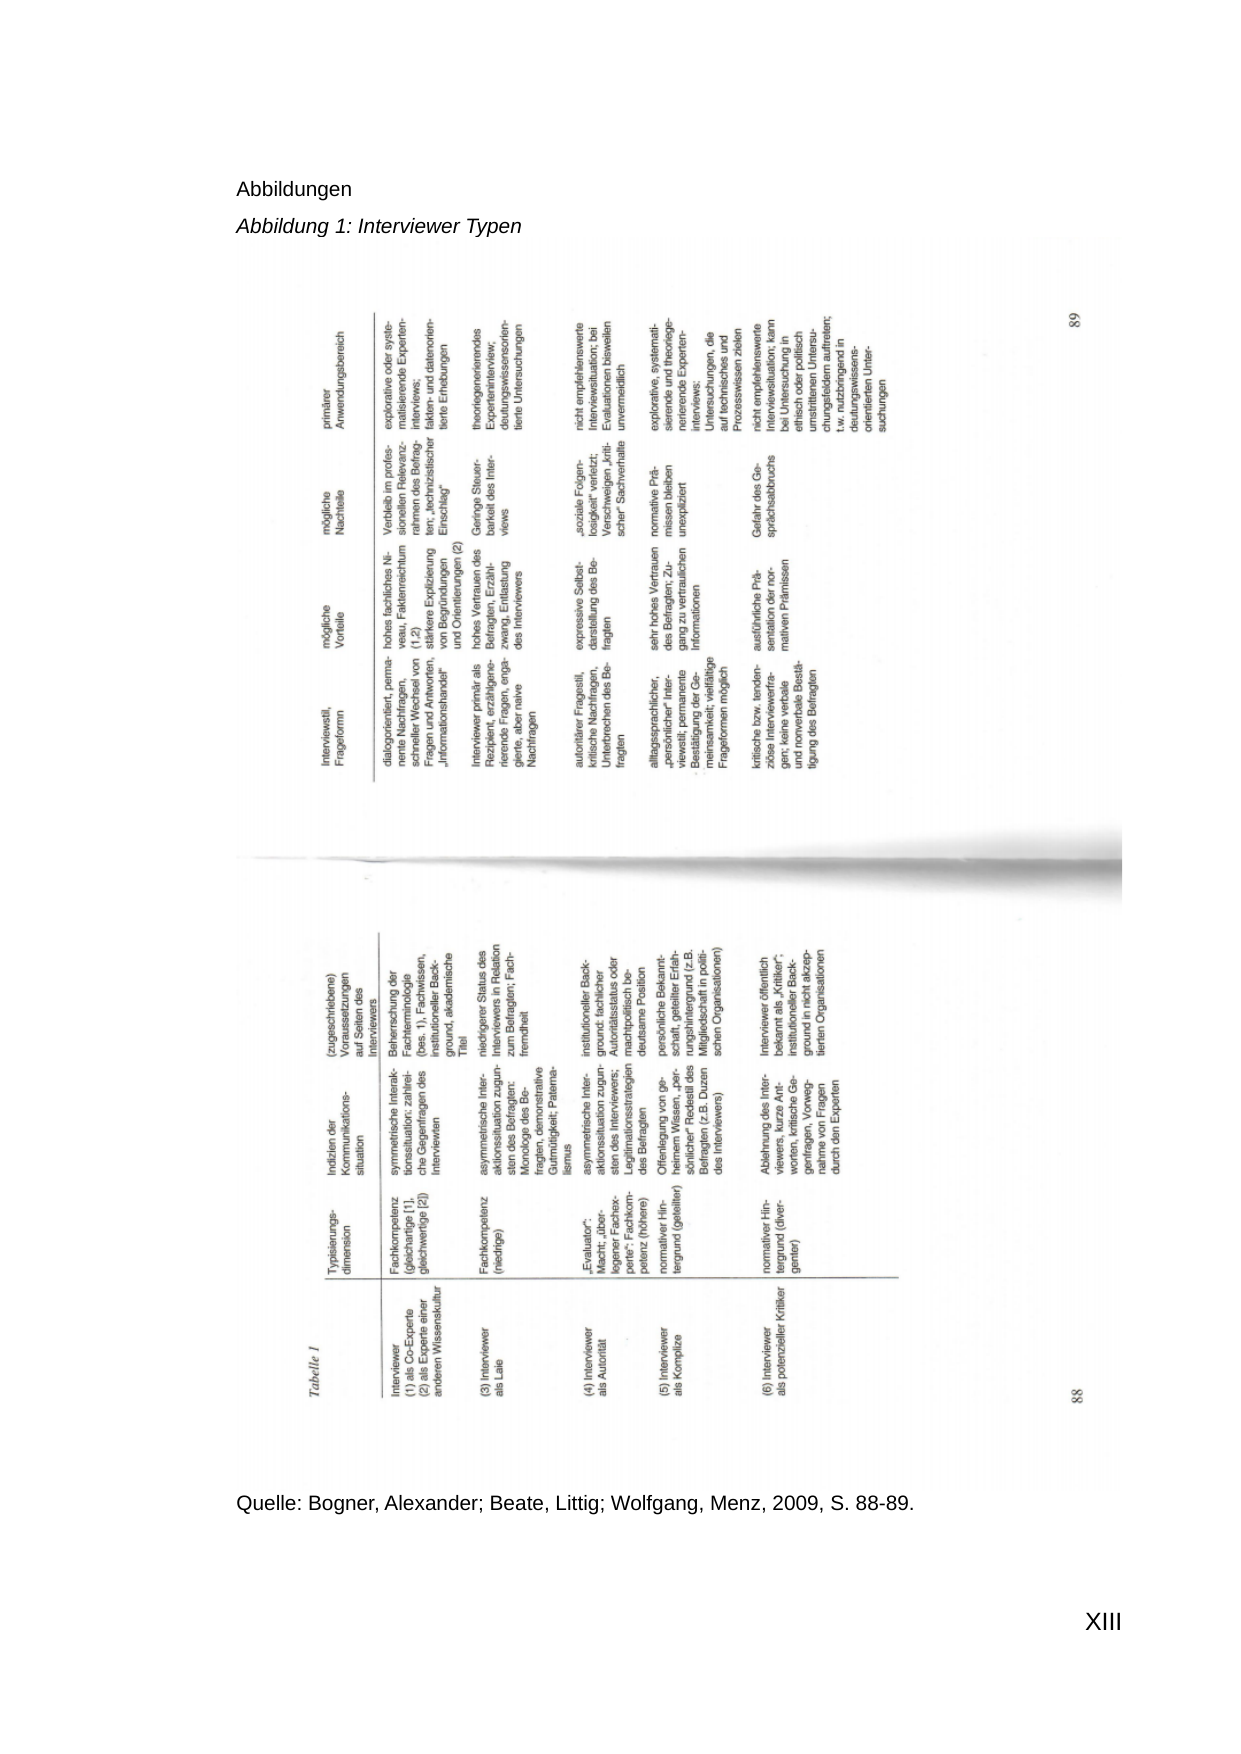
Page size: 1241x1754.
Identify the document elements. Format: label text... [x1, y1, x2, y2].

picture [236, 237, 1123, 1491]
text Abbildungen [236, 177, 1122, 214]
text Abbildung 1: Interviewer Typen [236, 214, 1122, 237]
text Quelle: Bogner, Alexander; Beate, Littig; Wolfgang, Menz, 2009, S. 88-89. [236, 1491, 1063, 1515]
